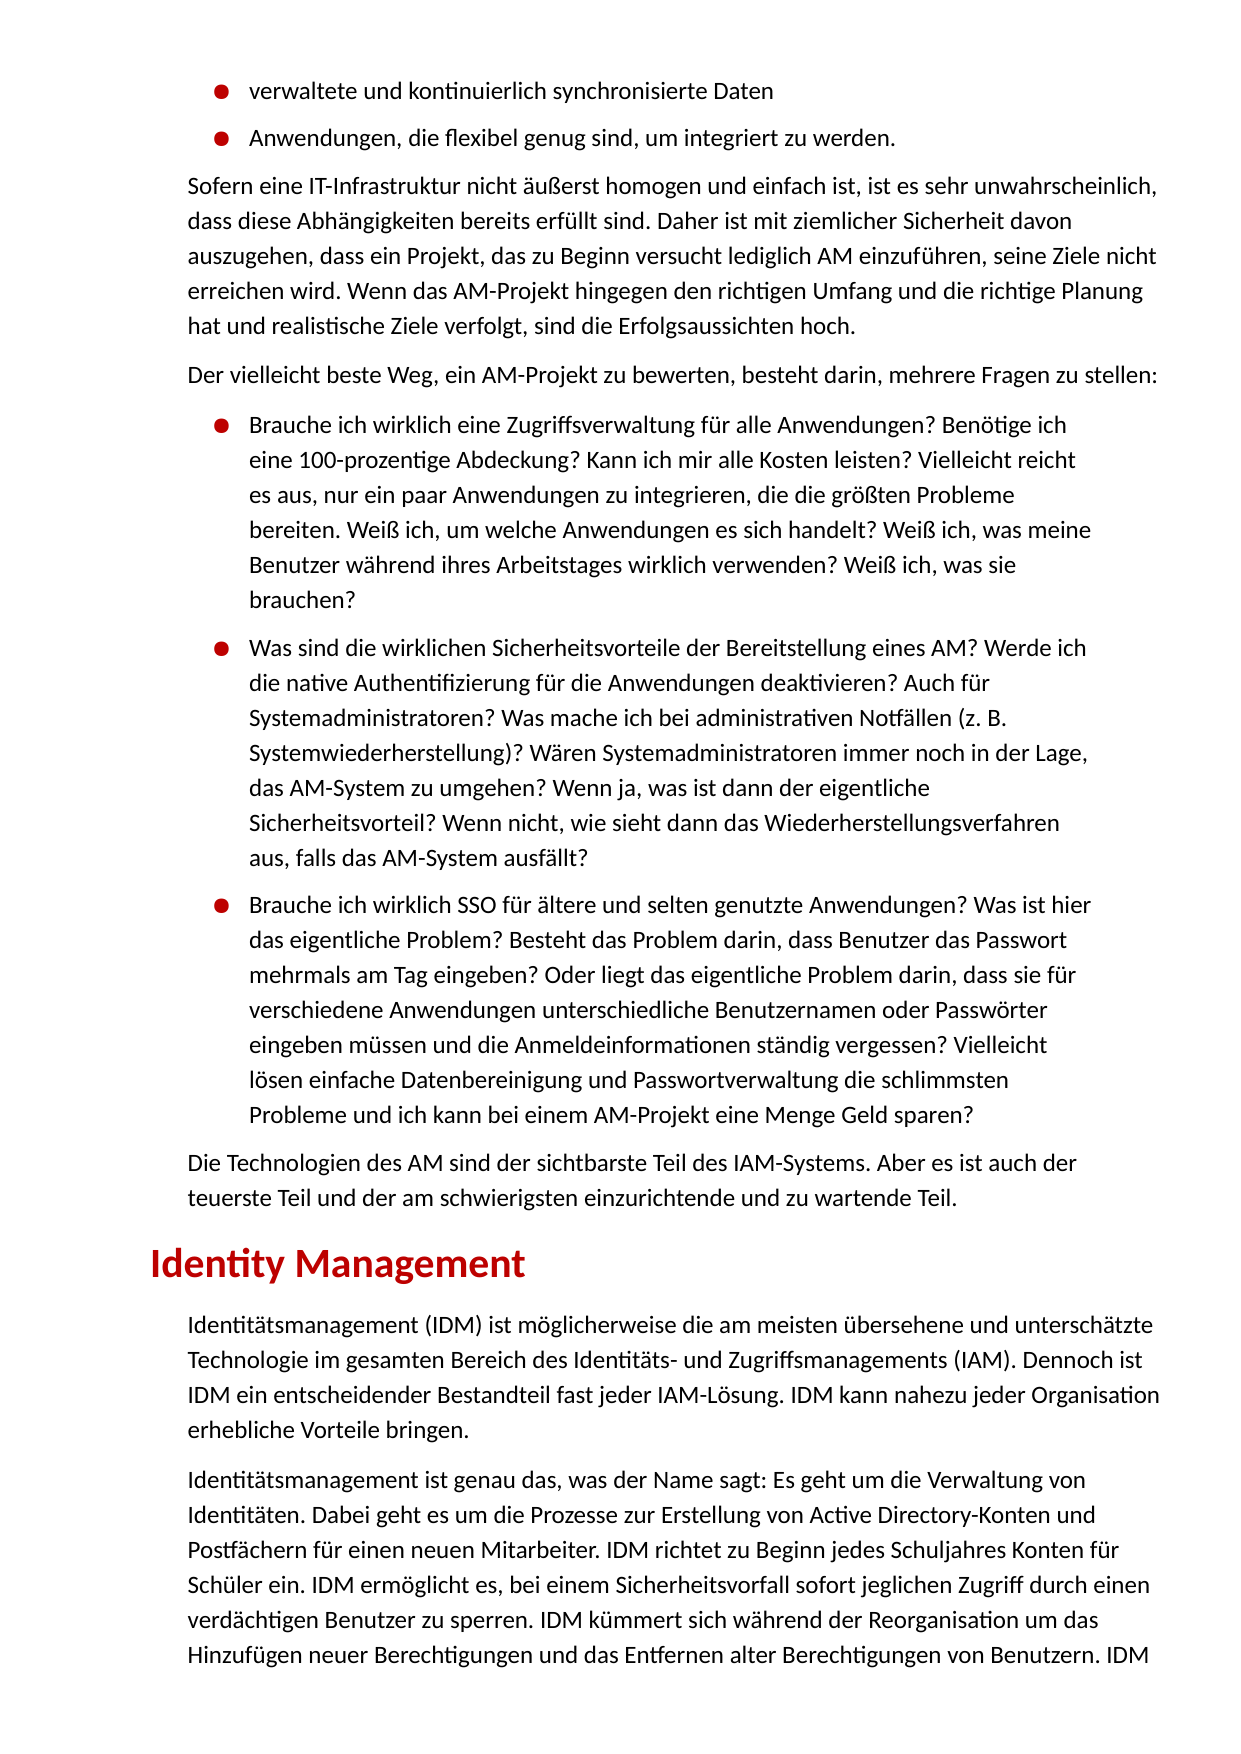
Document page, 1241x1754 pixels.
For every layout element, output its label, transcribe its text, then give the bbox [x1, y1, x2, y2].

text Der vielleicht beste Weg, ein AM-Projekt zu bewerten, besteht darin, mehrere Fragen zu stellen: [187, 359, 1165, 390]
text Die Technologien des AM sind der sichtbarste Teil des IAM-Systems. Aber es ist auch der teuerste Teil und der am schwierigsten einzurichtende und zu wartende Teil. [187, 1147, 1165, 1212]
list Was sind die wirklichen Sicherheitsvorteile der Bereitstellung eines AM? Werde ich die native Authentifizierung für die Anwendungen deaktivieren? Auch für Systemadministratoren? Was mache ich bei administrativen Notfällen (z. B. Systemwiederherstellung)? Wären Systemadministratoren immer noch in der Lage, das AM-System zu umgehen? Wenn ja, was ist dann der eigentliche Sicherheitsvorteil? Wenn nicht, wie sieht dann das Wiederherstellungsverfahren aus, falls das AM-System ausfällt? [211, 632, 1104, 872]
subtitle Identity Management [150, 1237, 1165, 1288]
text Sofern eine IT-Infrastruktur nicht äußerst homogen und einfach ist, ist es sehr unwahrscheinlich, dass diese Abhängigkeiten bereits erfüllt sind. Daher ist mit ziemlicher Sicherheit davon auszugehen, dass ein Projekt, das zu Beginn versucht lediglich AM einzuführen, seine Ziele nicht erreichen wird. Wenn das AM-Projekt hingegen den richtigen Umfang und die richtige Planung hat und realistische Ziele verfolgt, sind die Erfolgsaussichten hoch. [187, 170, 1165, 341]
list Brauche ich wirklich SSO für ältere und selten genutzte Anwendungen? Was ist hier das eigentliche Problem? Besteht das Problem darin, dass Benutzer das Passwort mehrmals am Tag eingeben? Oder liegt das eigentliche Problem darin, dass sie für verschiedene Anwendungen unterschiedliche Benutzernamen oder Passwörter eingeben müssen und die Anmeldeinformationen ständig vergessen? Vielleicht lösen einfache Datenbereinigung und Passwortverwaltung die schlimmsten Probleme und ich kann bei einem AM-Projekt eine Menge Geld sparen? [211, 889, 1104, 1130]
text Identitätsmanagement ist genau das, was der Name sagt: Es geht um die Verwaltung von Identitäten. Dabei geht es um die Prozesse zur Erstellung von Active Directory-Konten und Postfächern für einen neuen Mitarbeiter. IDM richtet zu Beginn jedes Schuljahres Konten für Schüler ein. IDM ermöglicht es, bei einem Sicherheitsvorfall sofort jeglichen Zugriff durch einen verdächtigen Benutzer zu sperren. IDM kümmert sich während der Reorganisation um das Hinzufügen neuer Berechtigungen und das Entfernen alter Berechtigungen von Benutzern. IDM [187, 1464, 1165, 1669]
list Anwendungen, die flexibel genug sind, um integriert zu werden. [211, 122, 1104, 153]
list Brauche ich wirklich eine Zugriffsverwaltung für alle Anwendungen? Benötige ich eine 100-prozentige Abdeckung? Kann ich mir alle Kosten leisten? Vielleicht reicht es aus, nur ein paar Anwendungen zu integrieren, die die größten Probleme bereiten. Weiß ich, um welche Anwendungen es sich handelt? Weiß ich, was meine Benutzer während ihres Arbeitstages wirklich verwenden? Weiß ich, was sie brauchen? [211, 409, 1104, 615]
text Identitätsmanagement (IDM) ist möglicherweise die am meisten übersehene und unterschätzte Technologie im gesamten Bereich des Identitäts- und Zugriffsmanagements (IAM). Dennoch ist IDM ein entscheidender Bestandteil fast jeder IAM-Lösung. IDM kann nahezu jeder Organisation erhebliche Vorteile bringen. [187, 1309, 1165, 1445]
list verwaltete und kontinuierlich synchronisierte Daten [211, 75, 1104, 106]
